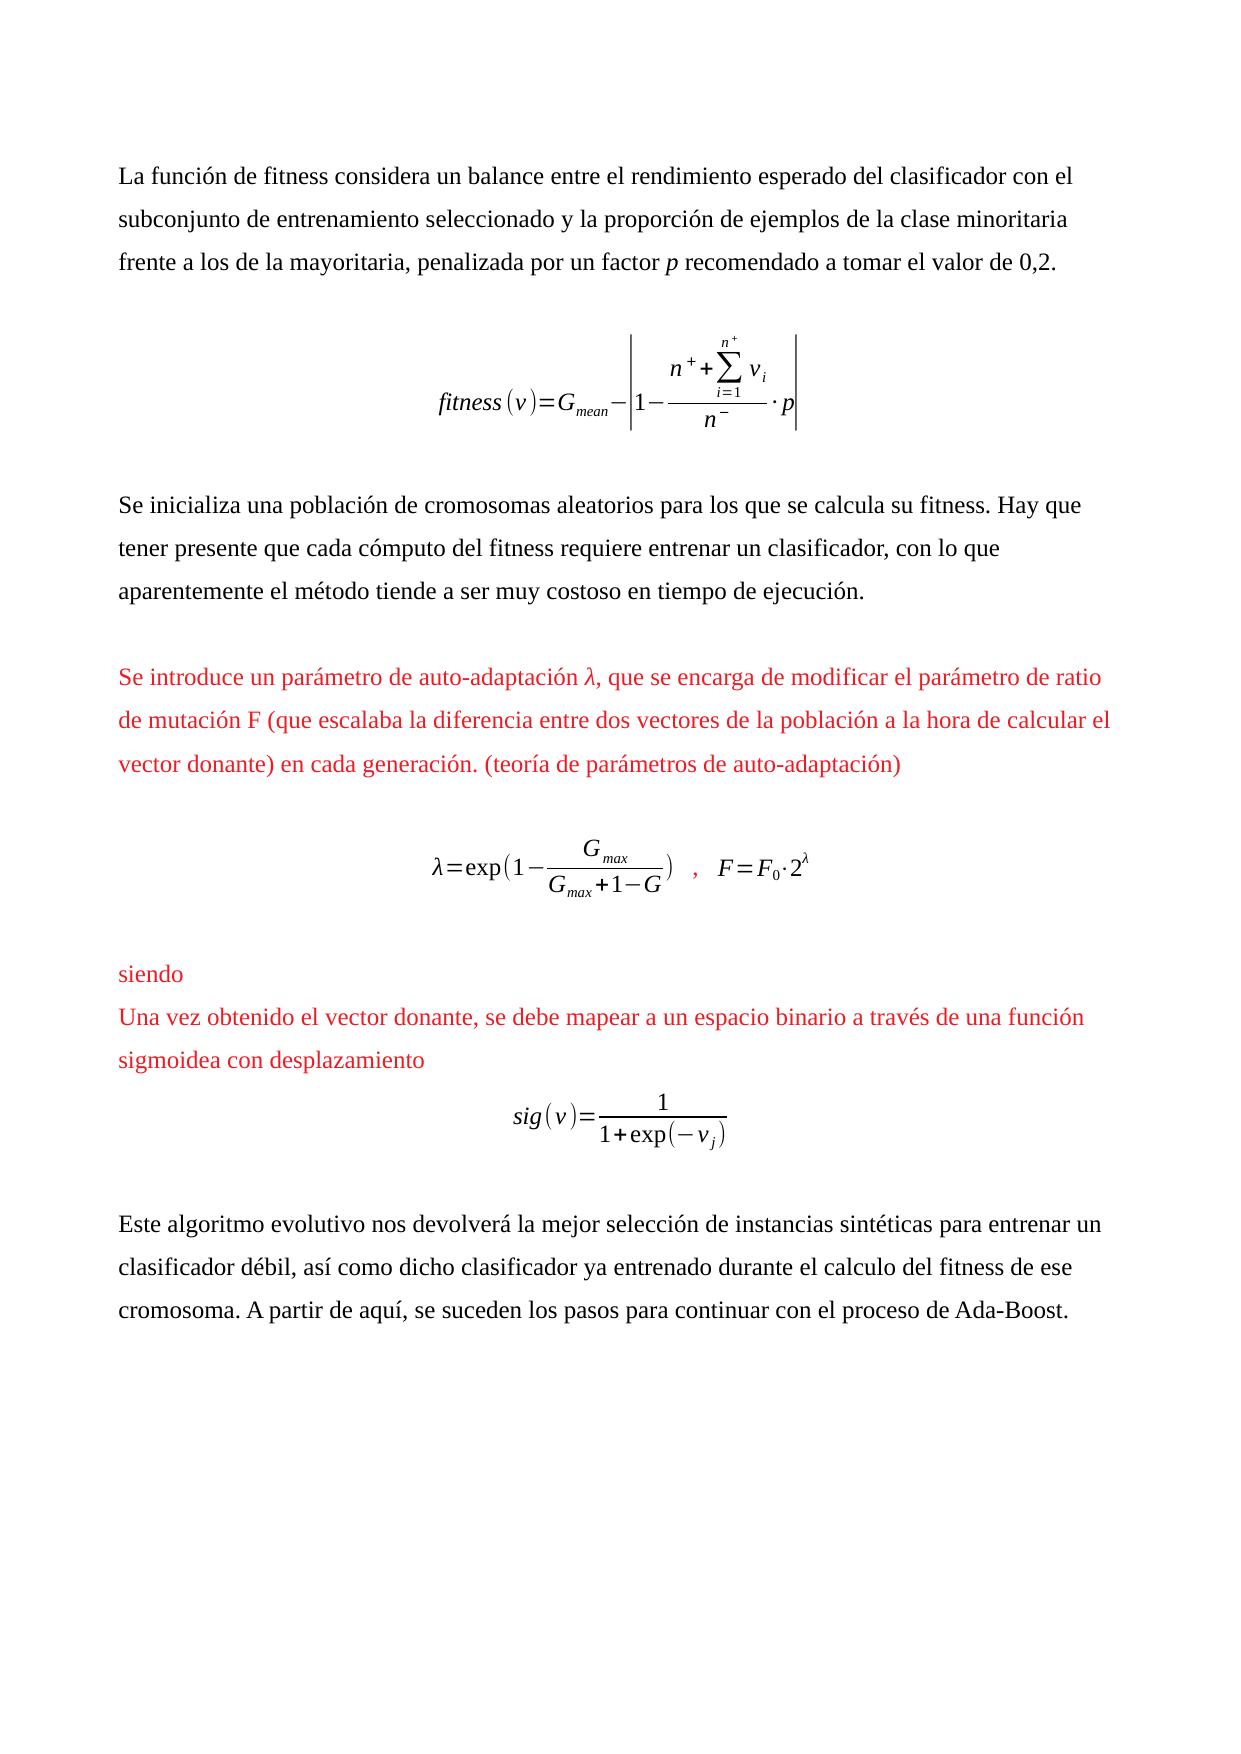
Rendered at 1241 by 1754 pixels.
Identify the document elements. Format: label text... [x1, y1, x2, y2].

text Se inicializa una población de cromosomas aleatorios para los que se calcula su fitness. Hay que tener presente que cada cómputo del fitness requiere entrenar un clasificador, con lo que aparentemente el método tiende a ser muy costoso en tiempo de ejecución. [118, 490, 1122, 605]
text La función de fitness considera un balance entre el rendimiento esperado del clasificador con el subconjunto de entrenamiento seleccionado y la proporción de ejemplos de la clase minoritaria frente a los de la mayoritaria, penalizada por un factor p recomendado a tomar el valor de 0,2. [118, 161, 1122, 276]
text Una vez obtenido el vector donante, se debe mapear a un espacio binario a través de una función sigmoidea con desplazamiento [118, 1002, 1122, 1074]
text Este algoritmo evolutivo nos devolverá la mejor selección de instancias sintéticas para entrenar un clasificador débil, así como dicho clasificador ya entrenado durante el calculo del fitness de ese cromosoma. A partir de aquí, se suceden los pasos para continuar con el proceso de Ada-Boost. [118, 1209, 1122, 1324]
text siendo [118, 959, 1122, 987]
text , [118, 835, 1122, 901]
text Se introduce un parámetro de auto-adaptación λ, que se encarga de modificar el parámetro de ratio de mutación F (que escalaba la diferencia entre dos vectores de la población a la hora de calcular el vector donante) en cada generación. (teoría de parámetros de auto-adaptación) [118, 662, 1122, 777]
